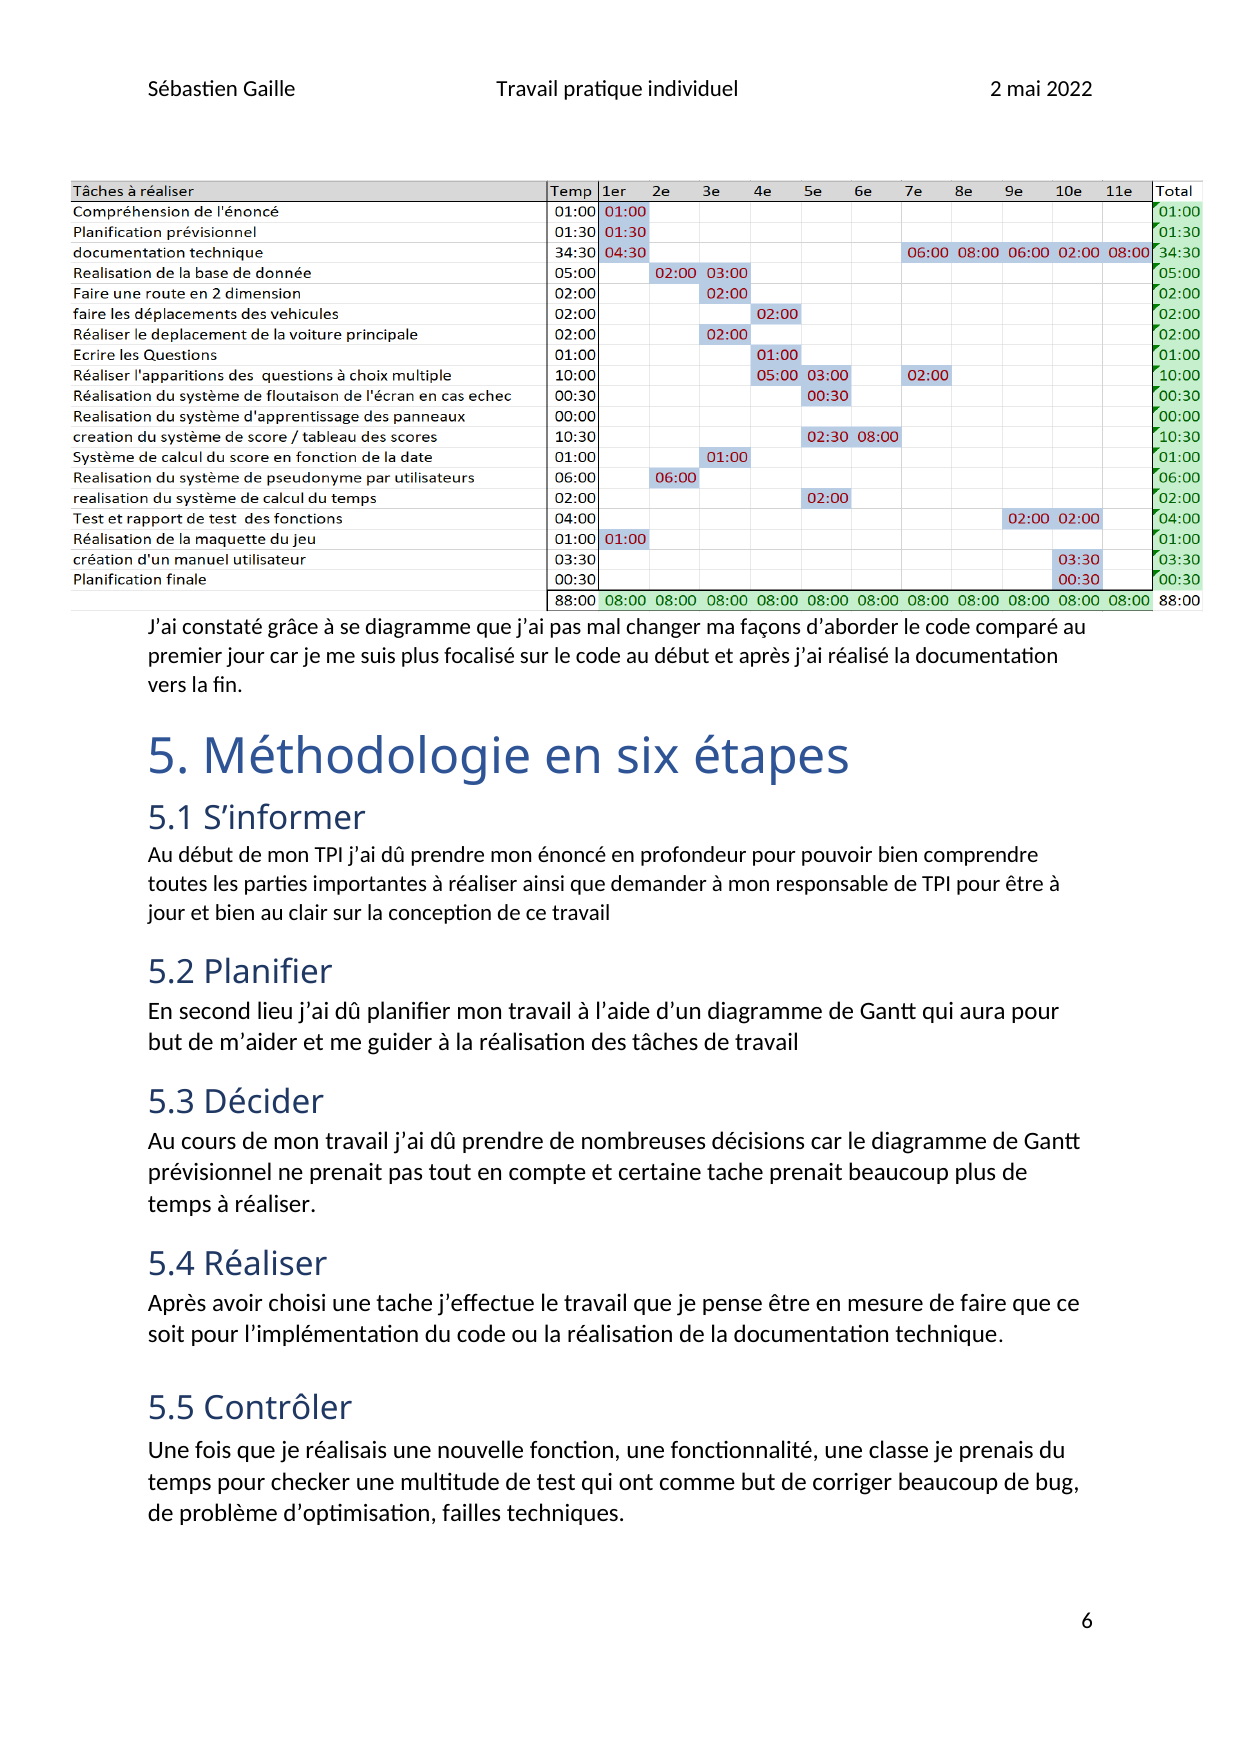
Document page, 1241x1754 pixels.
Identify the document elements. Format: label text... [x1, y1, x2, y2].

subtitle 5.3 Décider [148, 1078, 1093, 1124]
text Une fois que je réalisais une nouvelle fonction, une fonctionnalité, une classe je prenais du temps pour checker une multitude de test qui ont comme but de corriger beaucoup de bug, de problème d’optimisation, failles techniques. [148, 1434, 1093, 1528]
subtitle 5.2 Planifier [148, 948, 1093, 993]
subtitle 5.5 Contrôler [148, 1370, 1093, 1433]
subtitle 5. Méthodologie en six étapes [148, 719, 1093, 788]
text J’ai constaté grâce à se diagramme que j’ai pas mal changer ma façons d’aborder le code comparé au premier jour car je me suis plus focalisé sur le code au début et après j’ai réalisé la documentation vers la fin. [148, 612, 1093, 698]
text En second lieu j’ai dû planifier mon travail à l’aide d’un diagramme de Gantt qui aura pour but de m’aider et me guider à la réalisation des tâches de travail [148, 995, 1093, 1057]
subtitle 5.4 Réaliser [148, 1240, 1093, 1285]
text Au début de mon TPI j’ai dû prendre mon énoncé en profondeur pour pouvoir bien comprendre toutes les parties importantes à réaliser ainsi que demander à mon responsable de TPI pour être à jour et bien au clair sur la conception de ce travail [148, 841, 1093, 926]
text Au cours de mon travail j’ai dû prendre de nombreuses décisions car le diagramme de Gantt prévisionnel ne prenait pas tout en compte et certaine tache prenait beaucoup plus de temps à réaliser. [148, 1125, 1093, 1218]
subtitle 5.1 S’informer [148, 794, 1093, 839]
text Après avoir choisi une tache j’effectue le travail que je pense être en mesure de faire que ce soit pour l’implémentation du code ou la réalisation de la documentation technique. [148, 1287, 1093, 1349]
